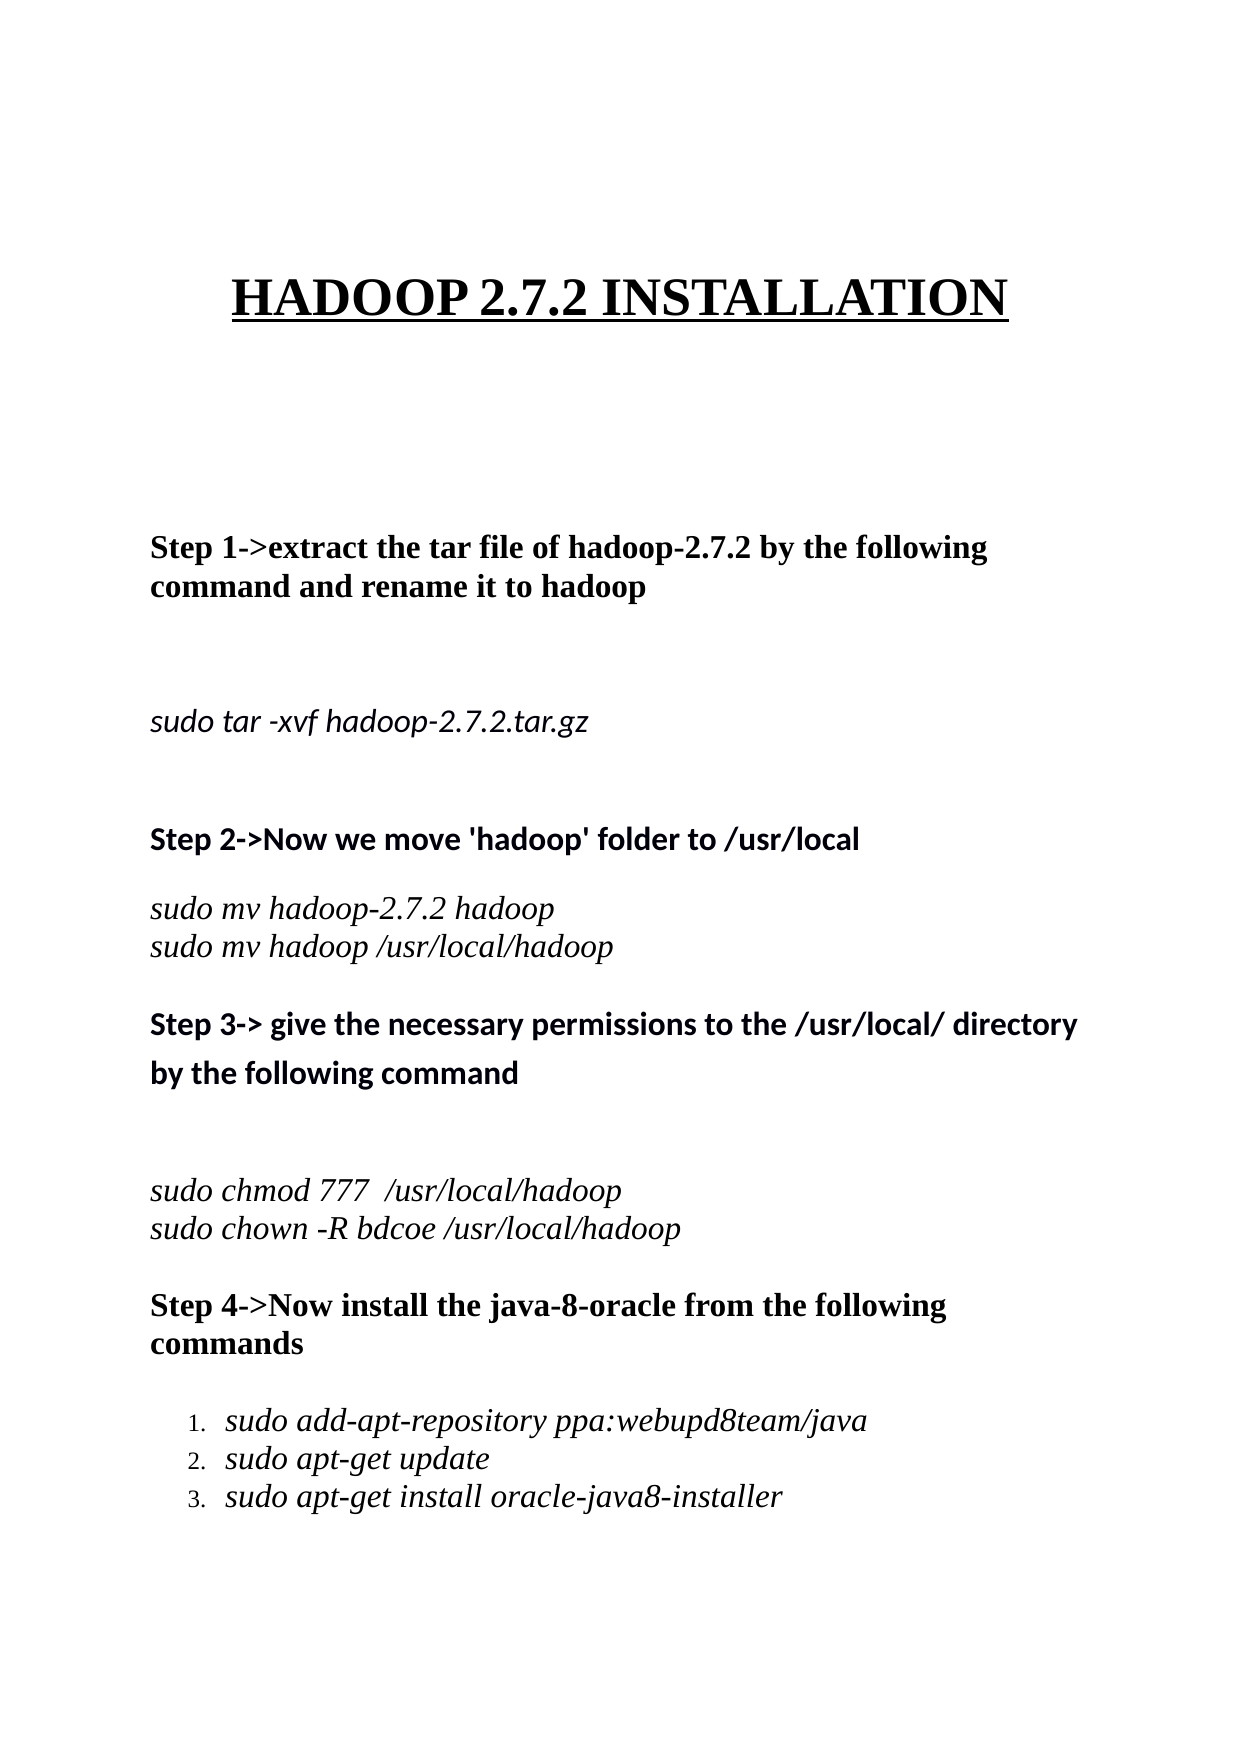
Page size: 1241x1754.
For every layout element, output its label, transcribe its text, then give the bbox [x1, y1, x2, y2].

text sudo chmod 777 /usr/local/hadoop [150, 1170, 1090, 1208]
text sudo chown -R bdcoe /usr/local/hadoop [150, 1208, 1090, 1246]
text Step 3-> give the necessary permissions to the /usr/local/ directory by the following command [150, 1003, 1090, 1092]
text Step 1->extract the tar file of hadoop-2.7.2 by the following command and rename it to hadoop [150, 528, 1090, 604]
text sudo tar -xvf hadoop-2.7.2.tar.gz [150, 700, 1090, 741]
text HADOOP 2.7.2 INSTALLATION [150, 265, 1090, 327]
text sudo mv hadoop-2.7.2 hadoop [150, 888, 1090, 926]
list sudo apt-get update [187, 1438, 1090, 1476]
text sudo mv hadoop /usr/local/hadoop [150, 926, 1090, 964]
text Step 2->Now we move 'hadoop' folder to /usr/local [150, 818, 1090, 859]
list sudo apt-get install oracle-java8-installer [187, 1476, 1090, 1515]
text Step 4->Now install the java-8-oracle from the following commands [150, 1285, 1090, 1361]
list sudo add-apt-repository ppa:webupd8team/java [187, 1400, 1090, 1438]
